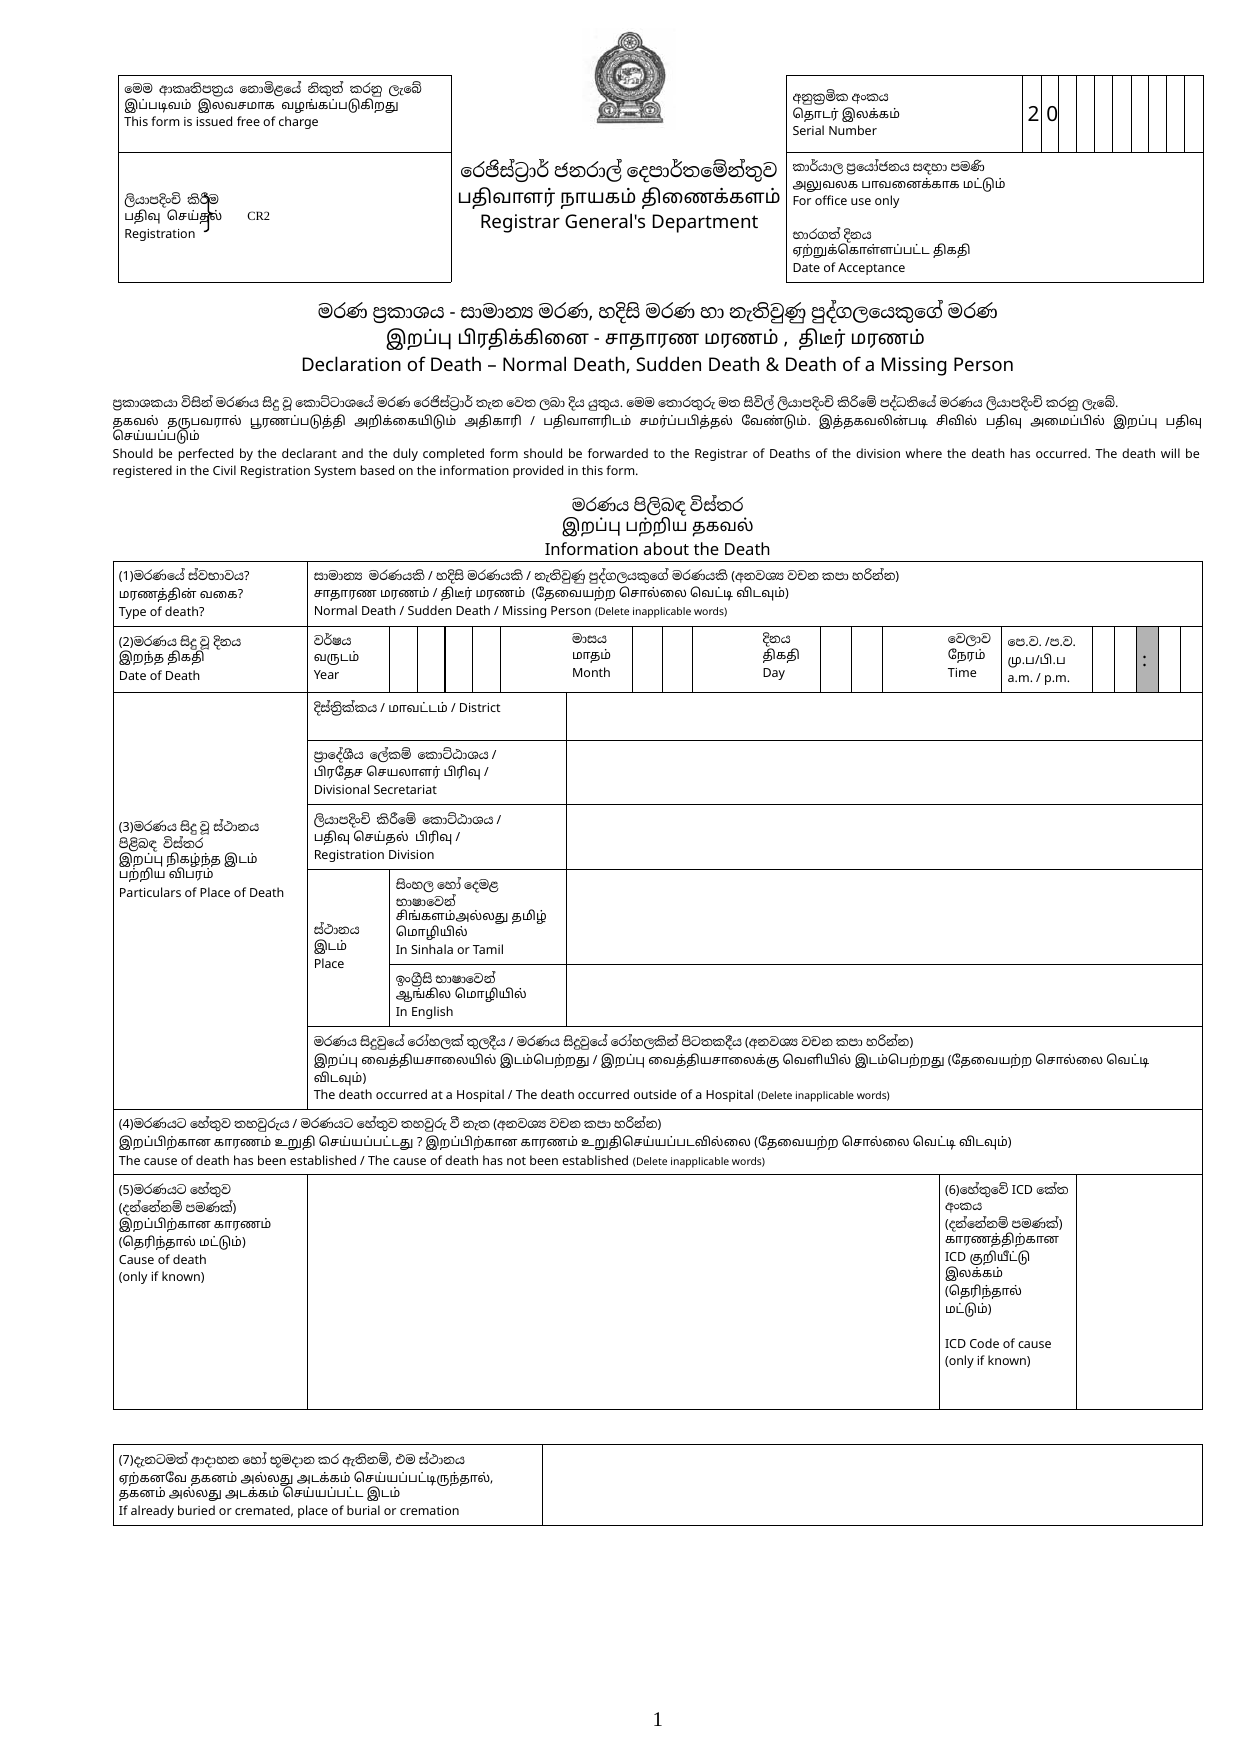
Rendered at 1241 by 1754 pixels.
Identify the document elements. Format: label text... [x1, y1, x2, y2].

table_cell සිංහල හෝ දෙමළ භාෂාවෙන් சிங்களம்அல்லது தமிழ் மொழியில் In Sinhala or Tamil [390, 870, 566, 964]
table_cell පෙ.ව. /ප.ව. மு.ப/பி.ப a.m. / p.m. [1002, 627, 1092, 692]
table_cell [390, 627, 417, 692]
table_header [113, 75, 118, 152]
table_cell [663, 627, 692, 692]
table_cell [567, 870, 1202, 964]
table_cell [821, 627, 851, 692]
table_header මෙම ආකෘතිපත්‍රය නොමිළයේ නිකුත් කරනු ලැබේ இப்படிவம் இலவசமாக வழங்கப்படுகிறது This form is issued free of charge [119, 76, 451, 152]
table_cell (5)මරණයට හේතුව (දන්නේනම් පමණක්) இறப்பிற்கான காரணம் (தெரிந்தால் மட்டும்) Cause of death (only if known) [114, 1175, 307, 1409]
table_cell [1093, 627, 1114, 692]
table_cell ඉංග්‍රීසි භාෂාවෙන් ஆங்கில மொழியில் In English [390, 965, 566, 1026]
table_cell දිස්ත්‍රික්කය / மாவட்டம் / District [308, 693, 566, 739]
table_cell [567, 741, 1202, 804]
table_cell [567, 693, 1202, 739]
table_cell : [1137, 627, 1158, 692]
table_header [452, 75, 786, 152]
table_header (1)මරණයේ ස්වභාවය? மரணத்தின் வகை? Type of death? [114, 562, 307, 626]
table_cell (3)මරණය සිදු වූ ස්ථානය පිළිබඳ විස්තර இறப்பு நிகழ்ந்த இடம் பற்றிய விபரம் Particulars of Place of Death [114, 693, 307, 1109]
table_header [1149, 76, 1166, 152]
table_header [1185, 76, 1203, 152]
table_header අනුක්‍රමික අංකය தொடர் இலக்கம் Serial Number [787, 76, 1022, 152]
table_cell [633, 627, 662, 692]
table_cell [693, 627, 757, 692]
table_header [1077, 76, 1094, 152]
table_cell ලියාපදිංචි කිරීම பதிவு செய்தல் CR2 Registration [119, 153, 451, 282]
table_header [1167, 76, 1184, 152]
table_header [1113, 76, 1131, 152]
table_header [1095, 76, 1112, 152]
table_cell [567, 965, 1202, 1026]
table_cell [113, 152, 118, 282]
text இறப்பு பிரதிக்கினை - சாதாரண மரணம் , திடீர் மரணம் [112, 324, 1203, 351]
text මරණය පිලිබඳ විස්තර [112, 497, 1203, 517]
table_cell [1115, 627, 1136, 692]
table_cell [501, 627, 566, 692]
table_cell වර්ෂය வருடம் Year [308, 627, 389, 692]
table_cell වෙලාව நேரம் Time [942, 627, 1001, 692]
table_header [1059, 76, 1076, 152]
table_cell (4)මරණයට හේතුව තහවුරුය / මරණයට හේතුව තහවුරු වී නැත (අනවශ්‍ය වචන කපා හරින්න) இறப்பிற்கான காரணம் உறுதி செய்யப்பட்டது ? இறப்பிற்கான காரணம் உறுதிசெய்யப்படவில்லை (தேவையற்ற சொல்லை வெட்டி விடவும்) The cause of death has been established / The cause of death has not been established (Delete inapplicable words) [114, 1110, 1202, 1174]
text Declaration of Death – Normal Death, Sudden Death & Death of a Missing Person [112, 351, 1203, 377]
table_cell [446, 627, 472, 692]
picture [582, 28, 676, 130]
table_cell [1159, 627, 1180, 692]
table_cell දිනය திகதி Day [757, 627, 820, 692]
table_cell (6)හේතුවේ ICD කේත අංකය (දන්නේනම් පමණක්) காரணத்திற்கான ICD குறியீட்டு இலக்கம் (தெரிந்தால் மட்டும்) ICD Code of cause (only if known) [940, 1175, 1076, 1409]
table_cell මාසය மாதம் Month [566, 627, 632, 692]
text Information about the Death [112, 538, 1203, 561]
table_header 2 [1023, 76, 1041, 152]
table_cell [308, 1175, 939, 1409]
table_cell ප්‍රාදේශීය ලේකම් කොට්ඨාශය / பிரதேச செயலாளர் பிரிவு / Divisional Secretariat [308, 741, 566, 804]
text இறப்பு பற்றிய தகவல் [112, 517, 1203, 538]
table_cell කාර්යාල ප්‍රයෝජනය සඳහා පමණි அலுவலக பாவனைக்காக மட்டும் For office use only භාරගත් දිනය ஏற்றுக்கொள்ளப்பட்ட திகதி Date of Acceptance [787, 153, 1203, 282]
table_cell [852, 627, 882, 692]
table_cell [418, 627, 444, 692]
text தகவல் தருபவரால் பூரணப்படுத்தி அறிக்கையிடும் அதிகாரி / பதிவாளரிடம் சமர்ப்பபித்தல் வேண்டும். இத்தகவலின்படி சிவில் பதிவு அமைப்பில் இறப்பு பதிவு செய்யப்படும் [112, 412, 1203, 445]
table_cell (2)මරණය සිදු වූ දිනය இறந்த திகதி Date of Death [114, 627, 307, 692]
table_header සාමාන්‍ය මරණයකි / හදිසි මරණයකි / නැතිවුණු පුද්ගලයකුගේ මරණයකි (අනවශ්‍ය වචන කපා හරින්න) சாதாரண மரணம் / திடீர் மரணம் (தேவையற்ற சொல்லை வெட்டி விடவும்) Normal Death / Sudden Death / Missing Person (Delete inapplicable words) [308, 562, 1202, 626]
table_cell [883, 627, 942, 692]
table_cell මරණය සිදුවුයේ රෝහලක් තුලදීය / මරණය සිදුවුයේ රෝහලකින් පිටතකදීය (අනවශ්‍ය වචන කපා හරින්න) இறப்பு வைத்தியசாலையில் இடம்பெற்றது / இறப்பு வைத்தியசாலைக்கு வெளியில் இடம்பெற்றது (தேவையற்ற சொல்லை வெட்டி விடவும்) The death occurred at a Hospital / The death occurred outside of a Hospital (Delete inapplicable words) [308, 1027, 1202, 1109]
table_cell [1181, 627, 1202, 692]
table_header [543, 1445, 1202, 1525]
table_cell ලියාපදිංචි කිරීමේ කොට්ඨාශය / பதிவு செய்தல் பிரிவு / Registration Division [308, 805, 566, 869]
table_cell රෙජිස්ට්‍රාර් ජනරාල් දෙපාර්තමේන්තුව பதிவாளர் நாயகம் திணைக்களம் Registrar General's Department [452, 152, 786, 282]
text මරණ ප්‍රකාශය - සාමාන්‍ය මරණ, හදිසි මරණ හා නැතිවුණු පුද්ගලයෙකුගේ මරණ [112, 299, 1203, 324]
table_cell [567, 805, 1202, 869]
table_cell ස්ථානය இடம் Place [308, 870, 389, 1026]
table_cell [473, 627, 500, 692]
table_header 0 [1042, 76, 1058, 152]
text Should be perfected by the declarant and the duly completed form should be forwarded to the Registrar of Deaths of the division where the death has occurred. The death will be registered in the Civil Registration System based on the information provided in this form. [112, 445, 1203, 479]
table_header [1132, 76, 1148, 152]
table_cell [1077, 1175, 1202, 1409]
table_header (7)දැනටමත් ආදාහන හෝ භූමදාන කර ඇතිනම්, එම ස්ථානය ஏற்கனவே தகனம் அல்லது அடக்கம் செய்யப்பட்டிருந்தால், தகனம் அல்லது அடக்கம் செய்யப்பட்ட இடம் If already buried or cremated, place of burial or cremation [114, 1445, 542, 1525]
text ප්‍රකාශකයා විසින් මරණය සිදු වූ කොට්ටාශයේ මරණ රෙජිස්ට්‍රාර් තැන වෙත ලබා දිය යුතුය. මෙම තොරතුරු මත සිවිල් ලියාපදිංචි කිරිමේ පද්ධතියේ මරණය ලියාපදිංචි කරනු ලැබේ. [112, 394, 1203, 412]
